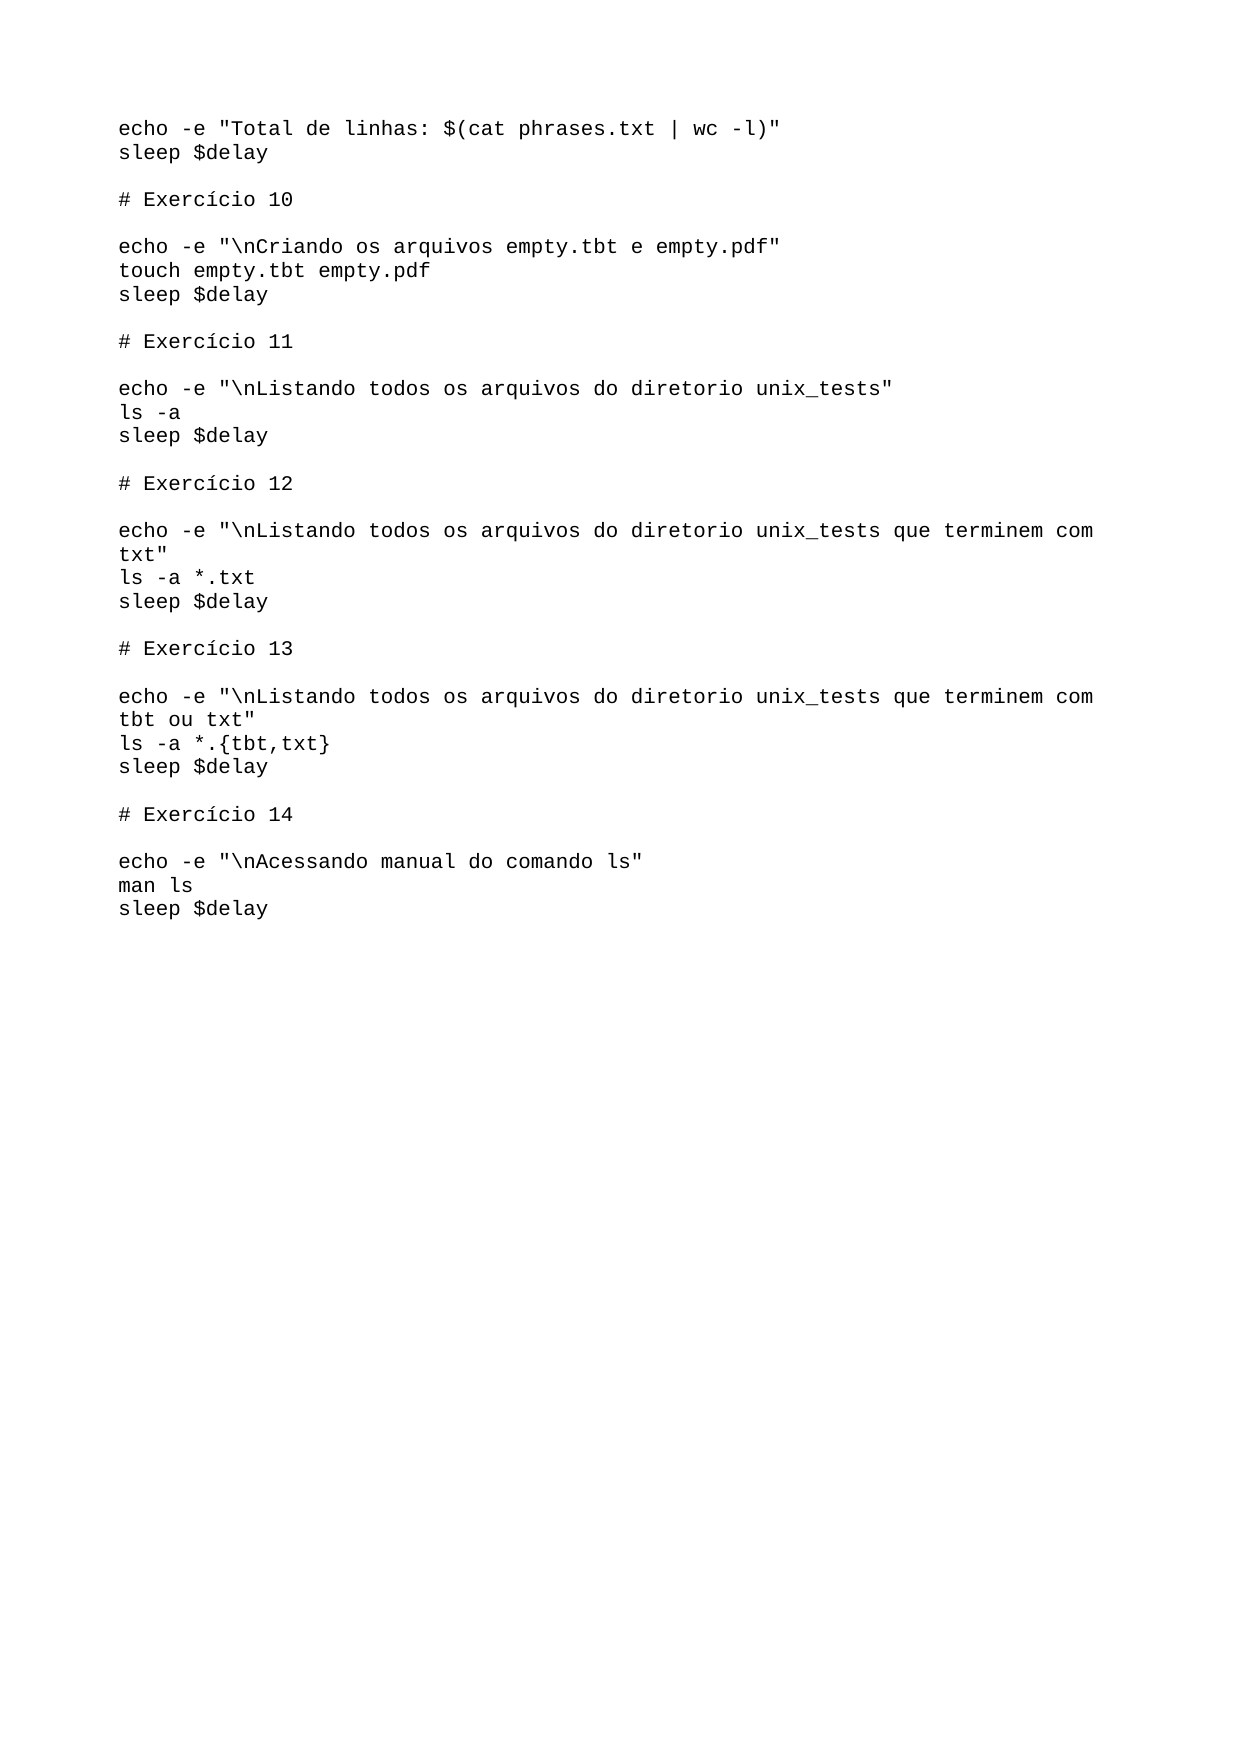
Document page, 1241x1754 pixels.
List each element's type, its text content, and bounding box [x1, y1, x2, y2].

text echo -e "Total de linhas: $(cat phrases.txt | wc -l)" [118, 118, 1122, 142]
text ls -a [118, 402, 1122, 426]
text echo -e "\nAcessando manual do comando ls" [118, 851, 1122, 875]
text # Exercício 14 [118, 804, 1122, 827]
text sleep $delay [118, 757, 1122, 780]
text sleep $delay [118, 142, 1122, 165]
text # Exercício 13 [118, 638, 1122, 662]
text echo -e "\nCriando os arquivos empty.tbt e empty.pdf" [118, 236, 1122, 260]
text echo -e "\nListando todos os arquivos do diretorio unix_tests que terminem com tbt ou txt" [118, 686, 1122, 733]
text sleep $delay [118, 591, 1122, 615]
text # Exercício 12 [118, 473, 1122, 496]
text touch empty.tbt empty.pdf [118, 260, 1122, 284]
text echo -e "\nListando todos os arquivos do diretorio unix_tests" [118, 378, 1122, 402]
text sleep $delay [118, 284, 1122, 307]
text echo -e "\nListando todos os arquivos do diretorio unix_tests que terminem com txt" [118, 520, 1122, 567]
text man ls [118, 875, 1122, 898]
text sleep $delay [118, 426, 1122, 449]
text ls -a *.txt [118, 567, 1122, 591]
text # Exercício 11 [118, 331, 1122, 354]
text ls -a *.{tbt,txt} [118, 733, 1122, 757]
text # Exercício 10 [118, 189, 1122, 213]
text sleep $delay [118, 898, 1122, 922]
